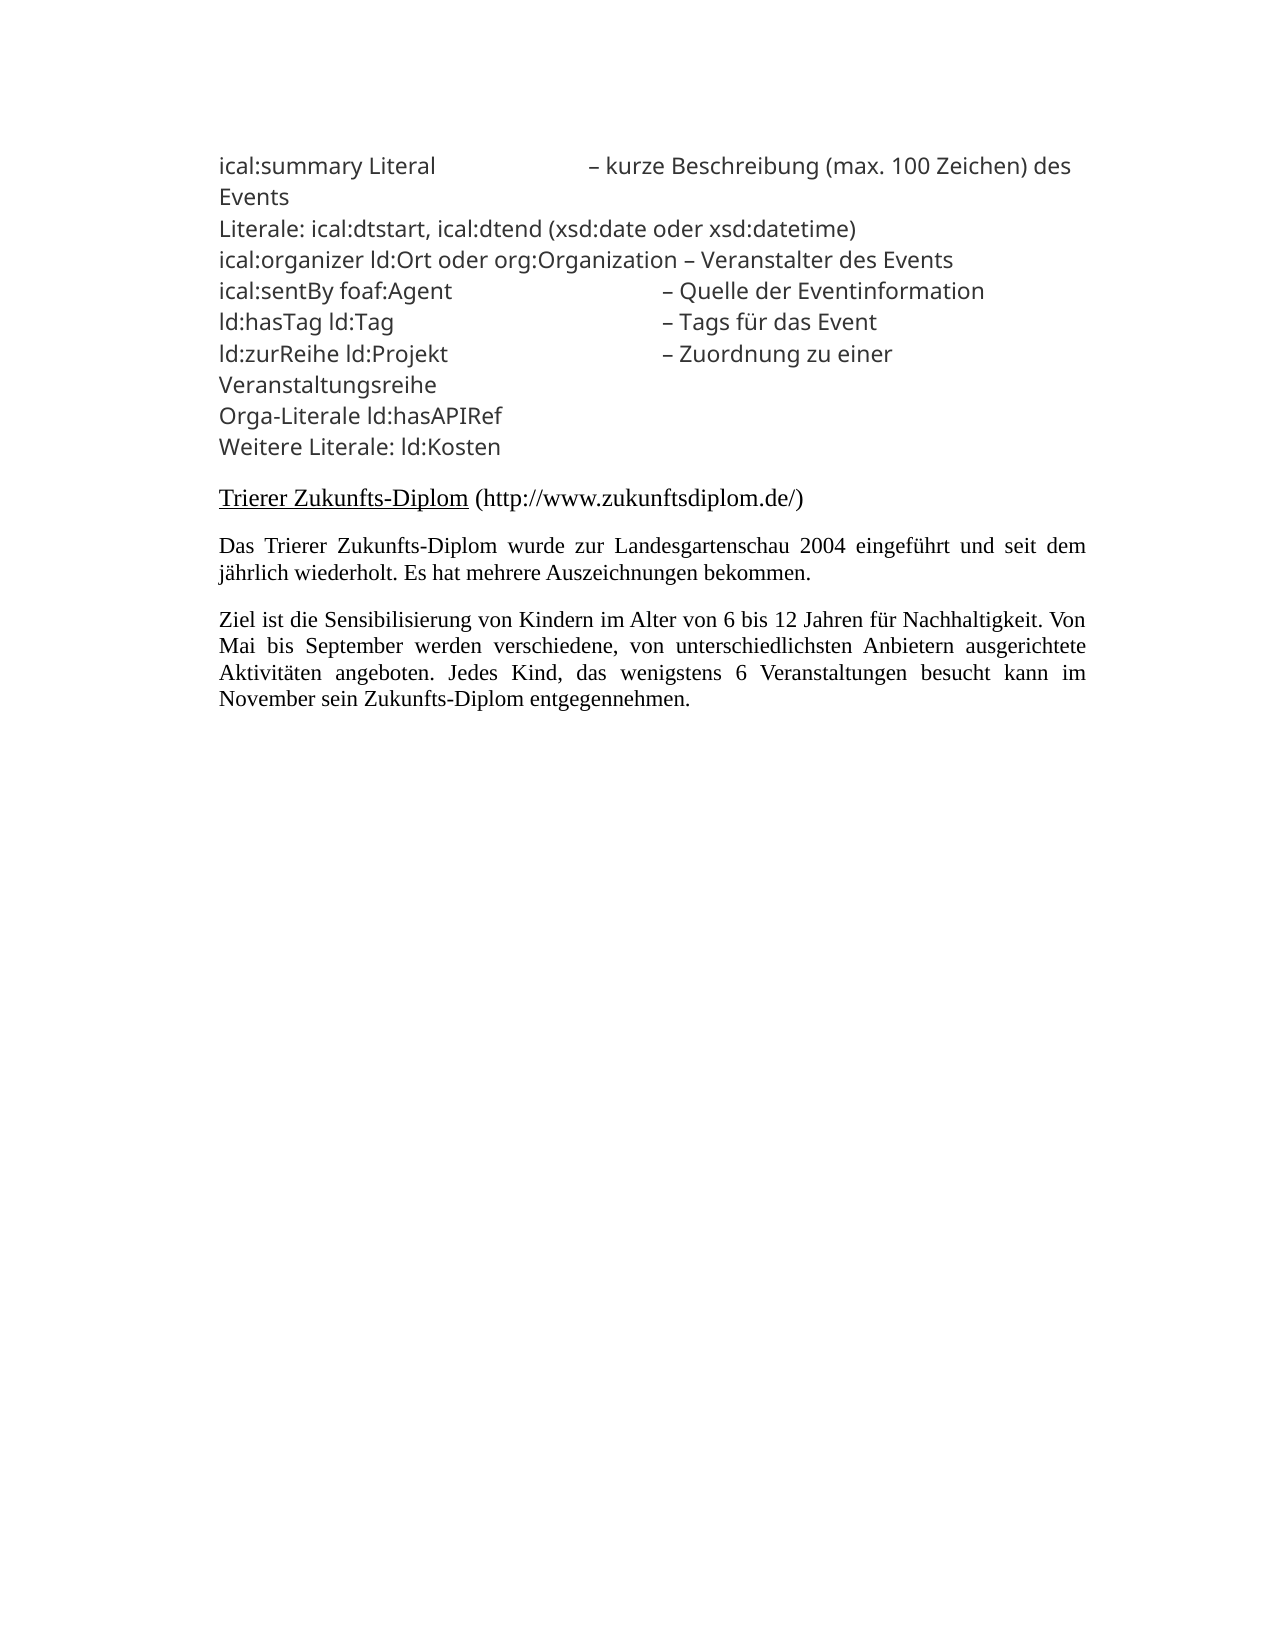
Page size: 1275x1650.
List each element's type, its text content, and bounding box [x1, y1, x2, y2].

text ical:summary Literal – kurze Beschreibung (max. 100 Zeichen) des Events Literale: ical:dtstart, ical:dtend (xsd:date oder xsd:datetime) ical:organizer ld:Ort oder org:Organization – Veranstalter des Events ical:sentBy foaf:Agent – Quelle der Eventinformation ld:hasTag ld:Tag – Tags für das Event ld:zurReihe ld:Projekt – Zuordnung zu einer Veranstaltungsreihe Orga-Literale ld:hasAPIRef Weitere Literale: ld:Kosten [219, 150, 1087, 462]
text Ziel ist die Sensibilisierung von Kindern im Alter von 6 bis 12 Jahren für Nachhaltigkeit. Von Mai bis September werden verschiedene, von unterschiedlichsten Anbietern ausgerichtete Aktivitäten angeboten. Jedes Kind, das wenigstens 6 Veranstaltungen besucht kann im November sein Zukunfts-Diplom entgegennehmen. [219, 606, 1087, 711]
text Trierer Zukunfts-Diplom (http://www.zukunftsdiplom.de/) [219, 483, 1087, 512]
text Das Trierer Zukunfts-Diplom wurde zur Landesgartenschau 2004 eingeführt und seit dem jährlich wiederholt. Es hat mehrere Auszeichnungen bekommen. [219, 532, 1087, 585]
